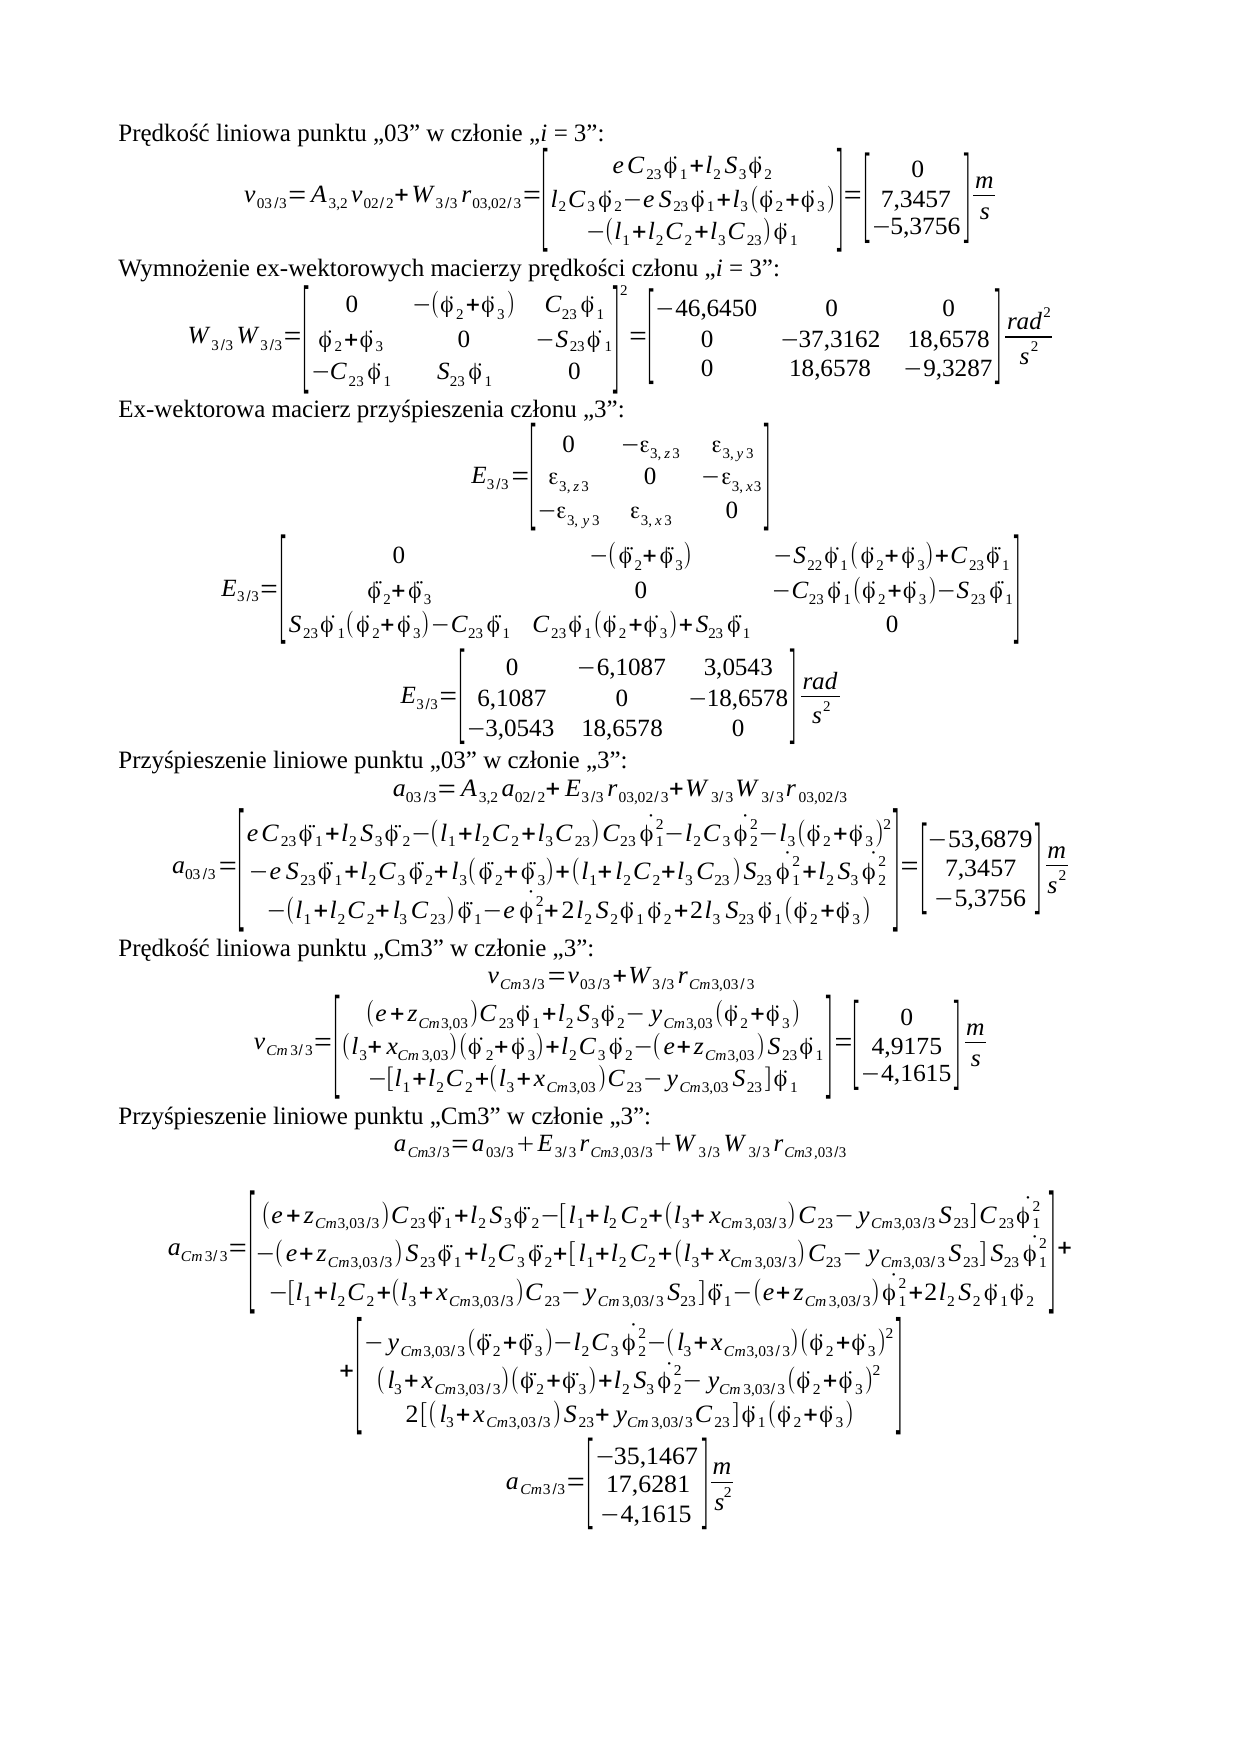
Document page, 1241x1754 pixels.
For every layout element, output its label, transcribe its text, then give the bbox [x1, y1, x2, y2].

text Ex-wektorowa macierz przyśpieszenia członu „3”: [118, 394, 1122, 423]
text Wymnożenie ex-wektorowych macierzy prędkości członu „i = 3”: [118, 253, 1122, 282]
text Prędkość liniowa punktu „Cm3” w członie „3”: [118, 933, 1122, 962]
text Przyśpieszenie liniowe punktu „03” w członie „3”: [118, 746, 1122, 774]
text Przyśpieszenie liniowe punktu „Cm3” w członie „3”: [118, 1101, 1122, 1129]
text Prędkość liniowa punktu „03” w członie „i = 3”: [118, 118, 1122, 147]
